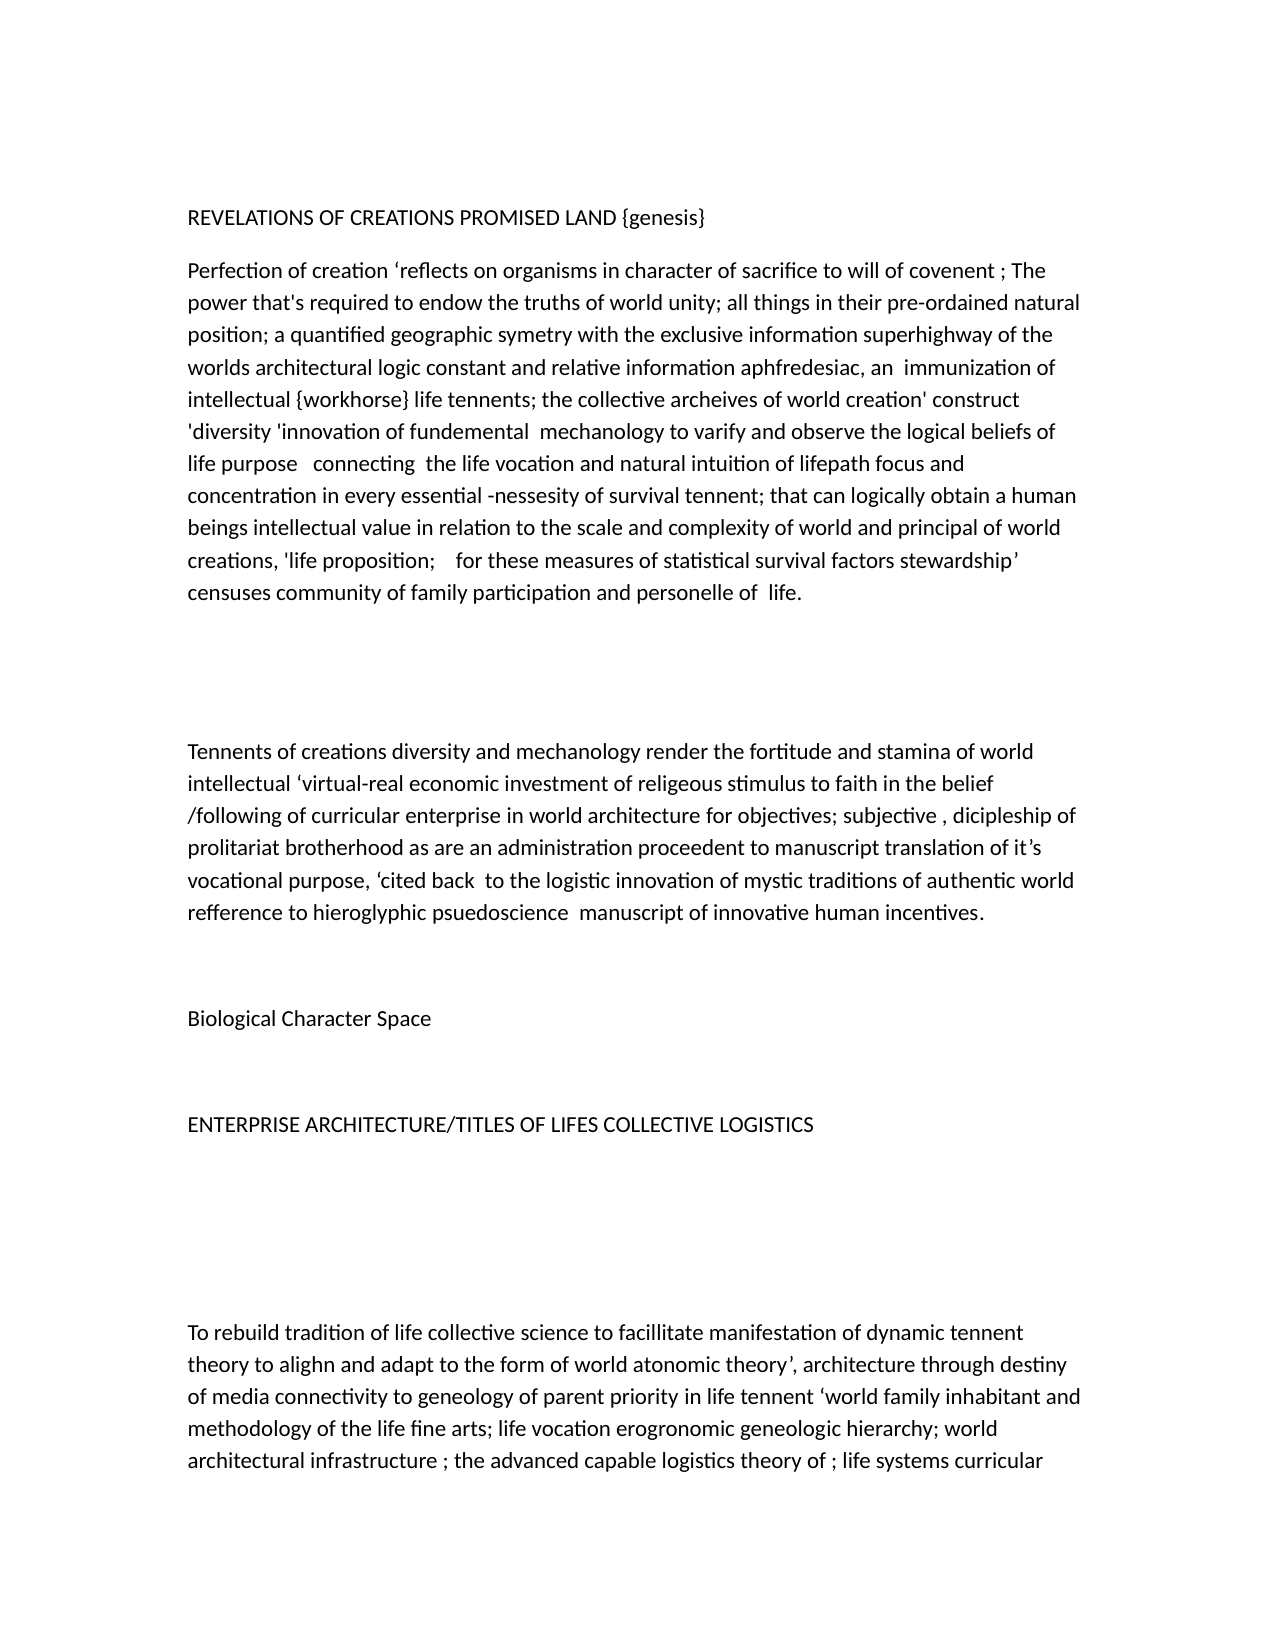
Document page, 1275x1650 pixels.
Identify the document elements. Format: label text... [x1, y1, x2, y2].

text ENTERPRISE ARCHITECTURE/TITLES OF LIFES COLLECTIVE LOGISTICS [187, 1110, 1087, 1138]
text Tennents of creations diversity and mechanology render the fortitude and stamina of world intellectual ‘virtual-real economic investment of religeous stimulus to faith in the belief /following of curricular enterprise in world architecture for objectives; subjective , dicipleship of prolitariat brotherhood as are an administration proceedent to manuscript translation of it’s vocational purpose, ‘cited back to the logistic innovation of mystic traditions of authentic world refference to hieroglyphic psuedoscience manuscript of innovative human incentives. [187, 737, 1087, 926]
text Perfection of creation ‘reflects on organisms in character of sacrifice to will of covenent ; The power that's required to endow the truths of world unity; all things in their pre-ordained natural position; a quantified geographic symetry with the exclusive information superhighway of the worlds architectural logic constant and relative information aphfredesiac, an immunization of intellectual {workhorse} life tennents; the collective archeives of world creation' construct 'diversity 'innovation of fundemental mechanology to varify and observe the logical beliefs of life purpose connecting the life vocation and natural intuition of lifepath focus and concentration in every essential -nessesity of survival tennent; that can logically obtain a human beings intellectual value in relation to the scale and complexity of world and principal of world creations, 'life proposition; for these measures of statistical survival factors stewardship’ censuses community of family participation and personelle of life. [187, 256, 1087, 606]
text Biological Character Space [187, 1004, 1087, 1032]
text To rebuild tradition of life collective science to facillitate manifestation of dynamic tennent theory to alighn and adapt to the form of world atonomic theory’, architecture through destiny of media connectivity to geneology of parent priority in life tennent ‘world family inhabitant and methodology of the life fine arts; life vocation erogronomic geneologic hierarchy; world architectural infrastructure ; the advanced capable logistics theory of ; life systems curricular [187, 1318, 1087, 1475]
text REVELATIONS OF CREATIONS PROMISED LAND {genesis} [187, 203, 1087, 231]
